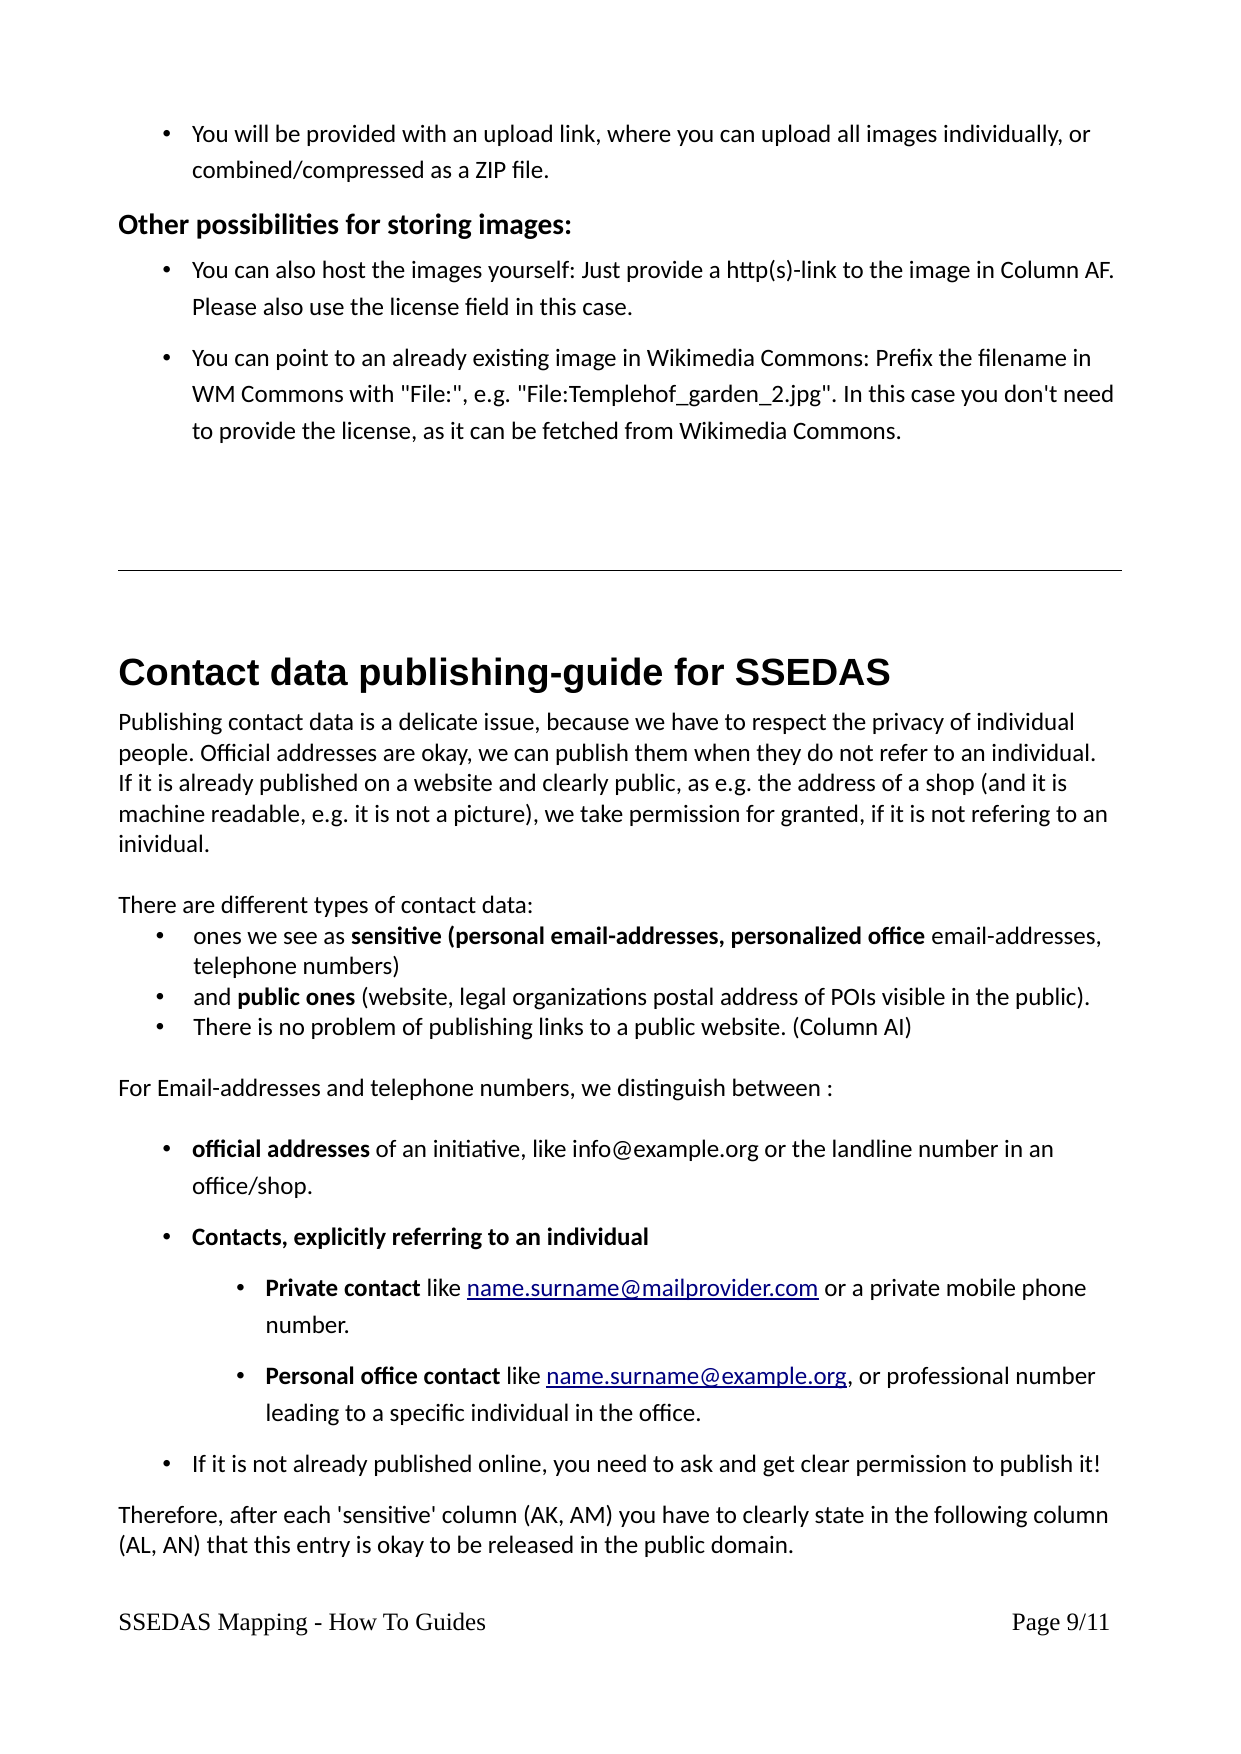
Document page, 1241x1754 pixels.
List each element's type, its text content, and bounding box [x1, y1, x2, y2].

list Contacts, explicitly referring to an individual [162, 1221, 1122, 1252]
text Publishing contact data is a delicate issue, because we have to respect the privacy of individual people. Official addresses are okay, we can publish them when they do not refer to an individual. [118, 706, 1122, 767]
list You can also host the images yourself: Just provide a http(s)-link to the image in Column AF. Please also use the license field in this case. [162, 254, 1122, 321]
list You will be provided with an upload link, where you can upload all images individually, or combined/compressed as a ZIP file. [162, 118, 1122, 185]
list There is no problem of publishing links to a public website. (Column AI) [156, 1011, 1122, 1072]
text There are different types of contact data: [118, 889, 1122, 920]
list Private contact like name.surname@mailprovider.com or a private mobile phone number. [236, 1272, 1122, 1339]
list Personal office contact like name.surname@example.org, or professional number leading to a specific individual in the office. [236, 1360, 1122, 1427]
list official addresses of an initiative, like info@example.org or the landline number in an office/shop. [162, 1133, 1122, 1201]
list If it is not already published online, you need to ask and get clear permission to publish it! [162, 1448, 1122, 1478]
text If it is already published on a website and clearly public, as e.g. the address of a shop (and it is machine readable, e.g. it is not a picture), we take permission for granted, if it is not refering to an inividual. [118, 767, 1122, 859]
list You can point to an already existing image in Wikimedia Commons: Prefix the filename in WM Commons with "File:", e.g. "File:Templehof_garden_2.jpg". In this case you don't need to provide the license, as it can be fetched from Wikimedia Commons. [162, 342, 1122, 446]
text For Email-addresses and telephone numbers, we distinguish between : [118, 1072, 1122, 1103]
subtitle Other possibilities for storing images: [118, 206, 1122, 242]
text Therefore, after each 'sensitive' column (AK, AM) you have to clearly state in the following column (AL, AN) that this entry is okay to be released in the public domain. [118, 1499, 1122, 1560]
list ones we see as sensitive (personal email-addresses, personalized office email-addresses, telephone numbers) [156, 920, 1122, 981]
subtitle Contact data publishing-guide for SSEDAS [118, 650, 1122, 694]
list and public ones (website, legal organizations postal address of POIs visible in the public). [156, 981, 1122, 1011]
